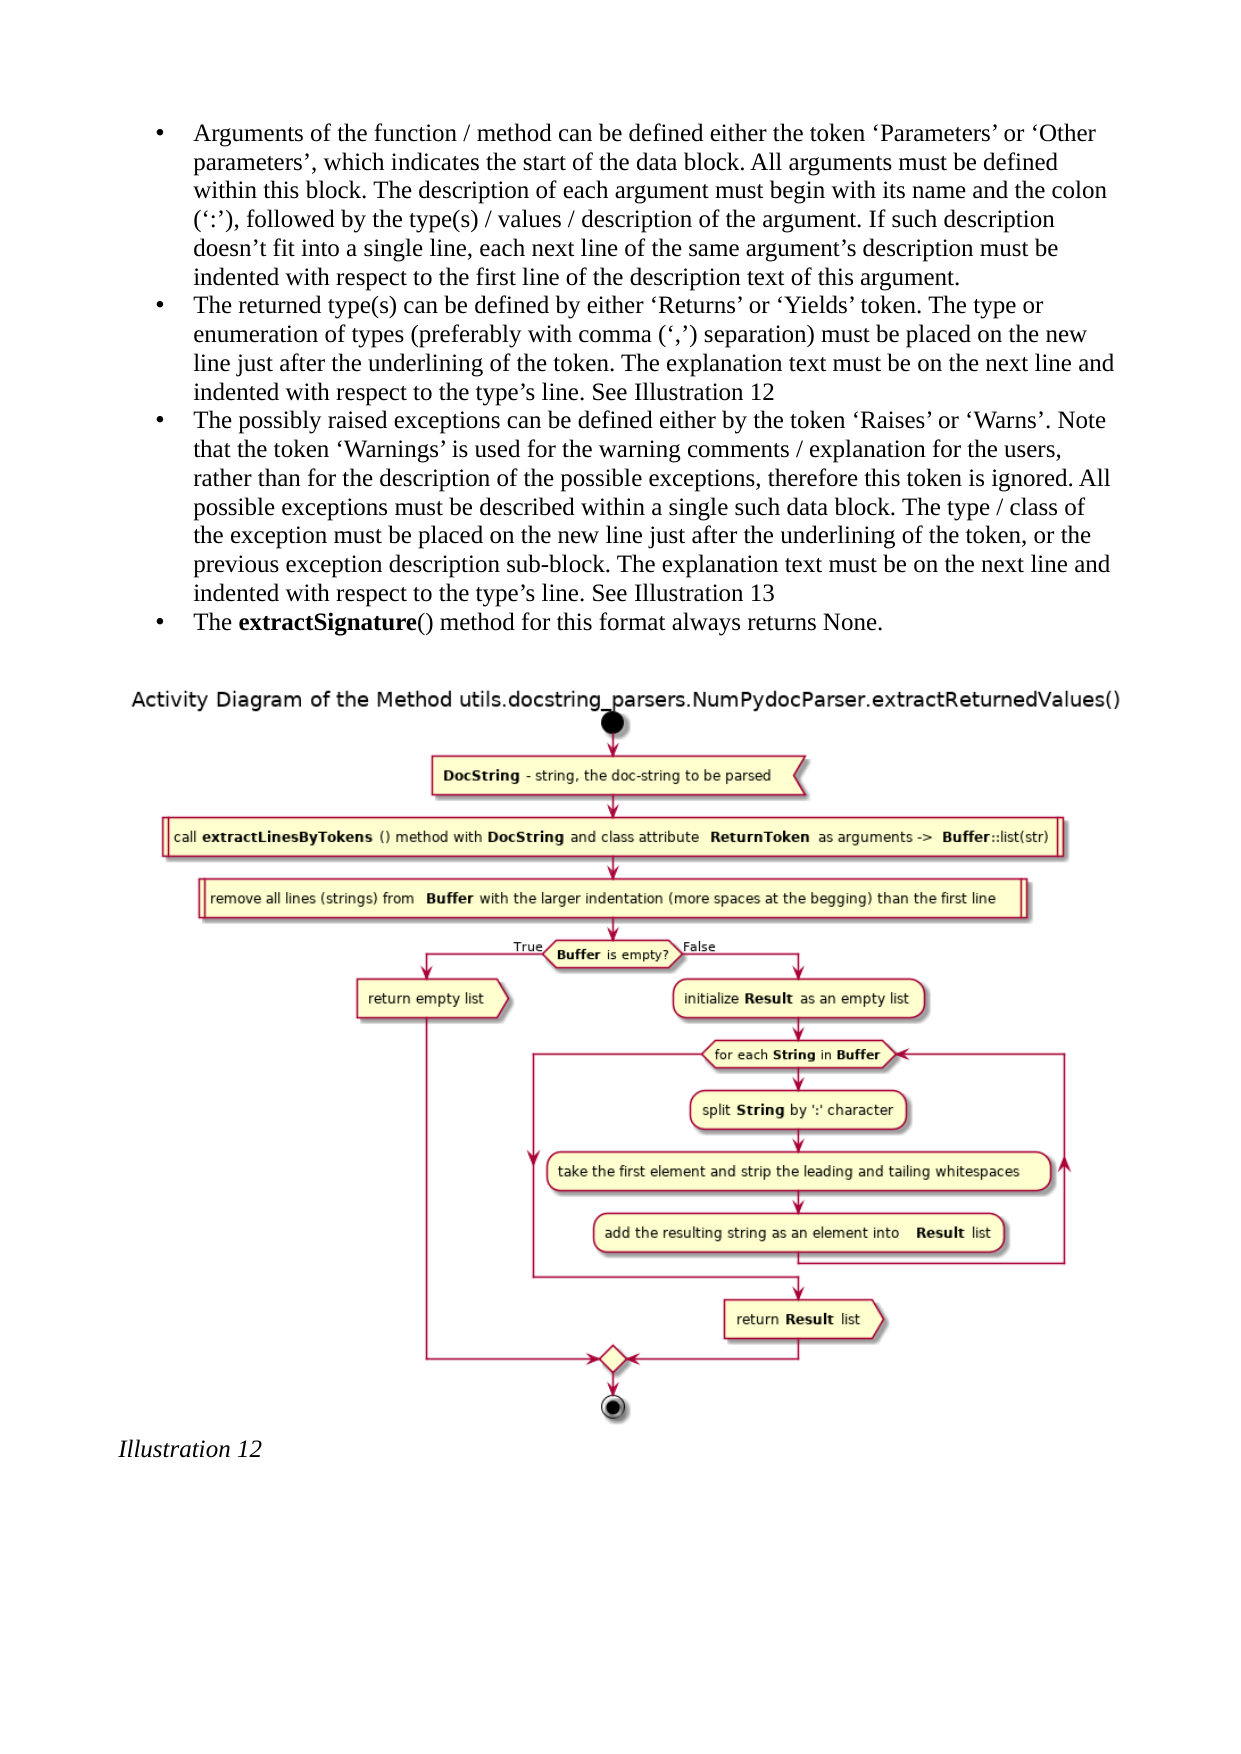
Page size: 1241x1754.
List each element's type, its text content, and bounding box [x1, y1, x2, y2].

list Arguments of the function / method can be defined either the token ‘Parameters’ or ‘Other parameters’, which indicates the start of the data block. All arguments must be defined within this block. The description of each argument must begin with its name and the colon (‘:’), followed by the type(s) / values / description of the argument. If such description doesn’t fit into a single line, each next line of the same argument’s description must be indented with respect to the first line of the description text of this argument. [156, 118, 1122, 291]
list The returned type(s) can be defined by either ‘Returns’ or ‘Yields’ token. The type or enumeration of types (preferably with comma (‘,’) separation) must be placed on the new line just after the underlining of the token. The explanation text must be on the next line and indented with respect to the type’s line. See Illustration 12 [156, 291, 1122, 406]
list The extractSignature() method for this format always returns None. [156, 607, 1122, 636]
text Illustration 12 [118, 1429, 1122, 1463]
picture [118, 676, 1123, 1429]
list The possibly raised exceptions can be defined either by the token ‘Raises’ or ‘Warns’. Note that the token ‘Warnings’ is used for the warning comments / explanation for the users, rather than for the description of the possible exceptions, therefore this token is ignored. All possible exceptions must be described within a single such data block. The type / class of the exception must be placed on the new line just after the underlining of the token, or the previous exception description sub-block. The explanation text must be on the next line and indented with respect to the type’s line. See Illustration 13 [156, 406, 1122, 607]
